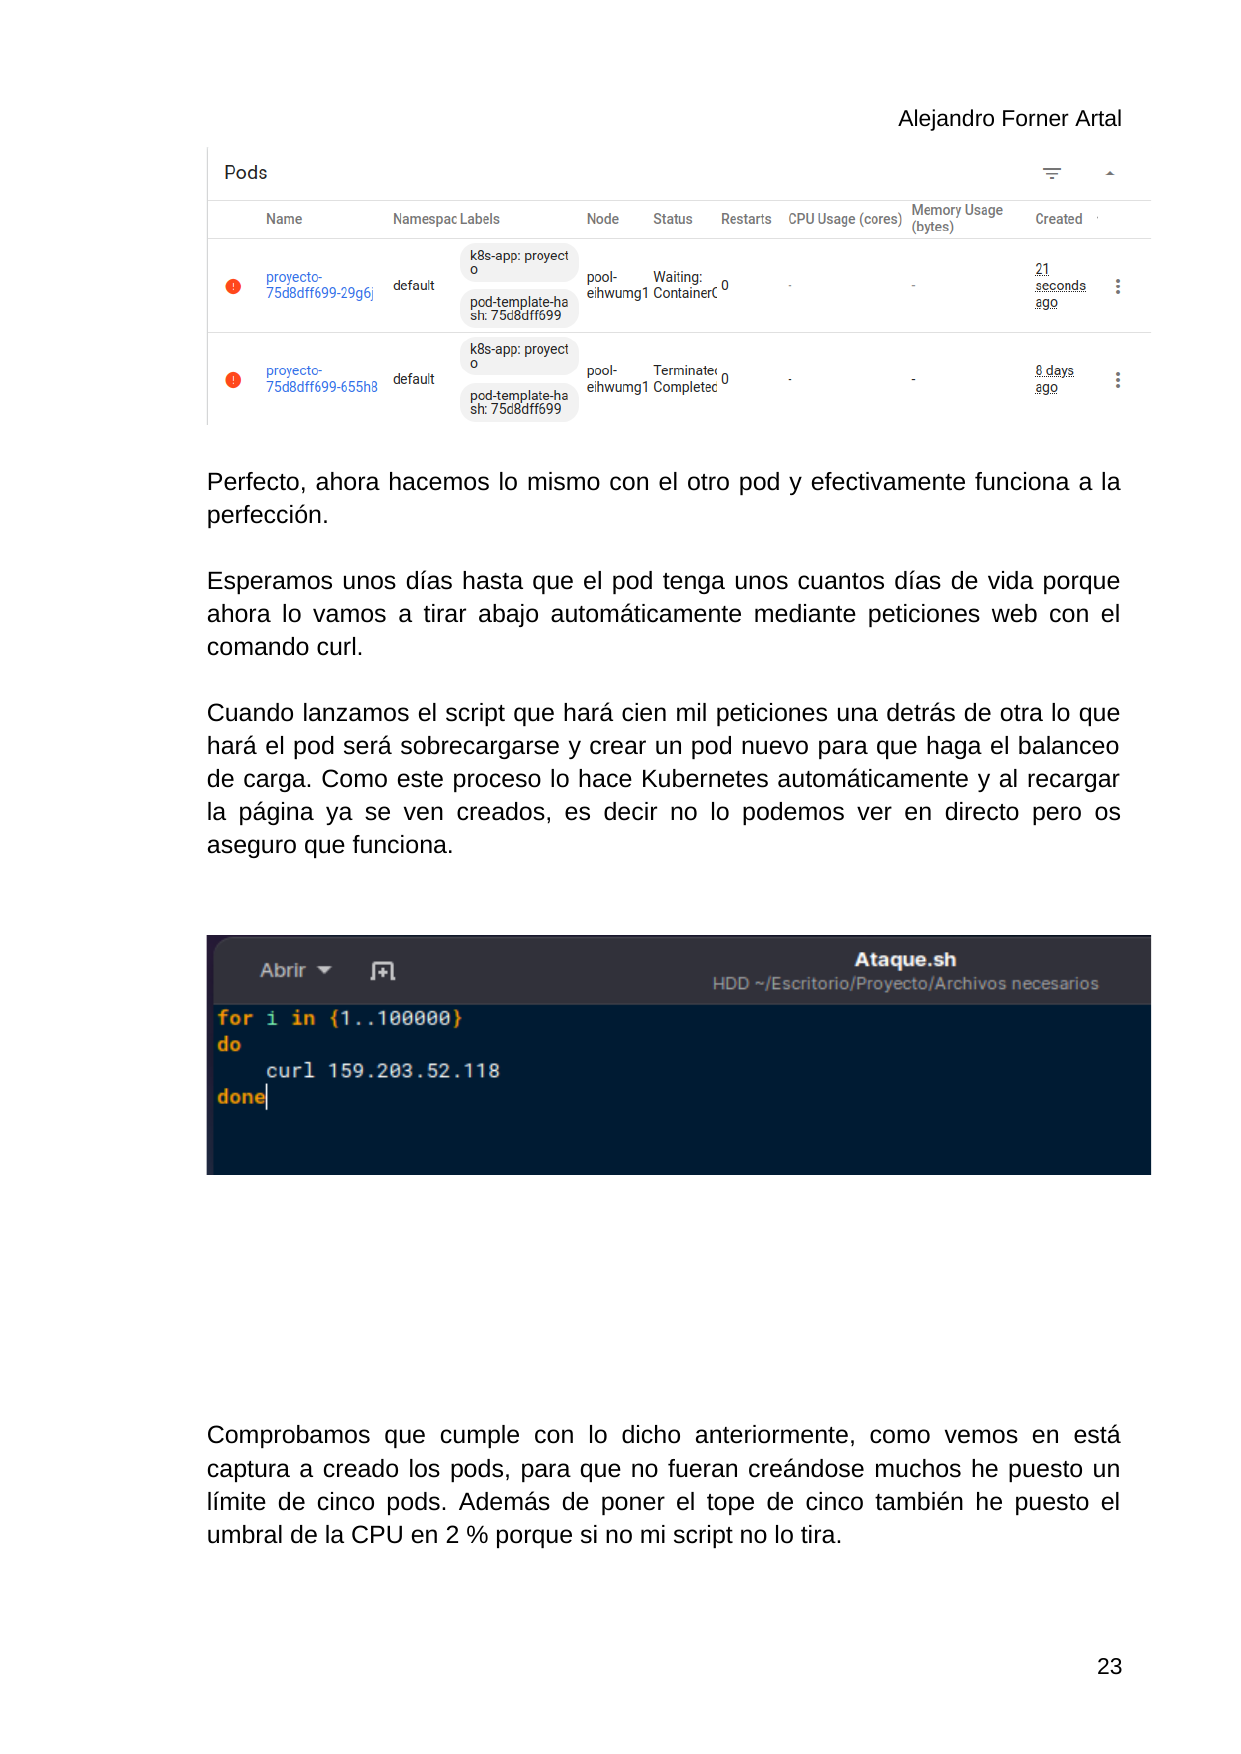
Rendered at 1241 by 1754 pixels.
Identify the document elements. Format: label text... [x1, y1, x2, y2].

text Comprobamos que cumple con lo dicho anteriormente, como vemos en está captura a creado los pods, para que no fueran creándose muchos he puesto un límite de cinco pods. Además de poner el tope de cinco también he puesto el umbral de la CPU en 2 % porque si no mi script no lo tira. [207, 1421, 1122, 1548]
text Cuando lanzamos el script que hará cien mil peticiones una detrás de otra lo que hará el pod será sobrecargarse y crear un pod nuevo para que haga el balanceo de carga. Como este proceso lo hace Kubernetes automáticamente y al recargar la página ya se ven creados, es decir no lo podemos ver en directo pero os aseguro que funciona. [207, 698, 1122, 859]
picture [206, 147, 1152, 425]
picture [206, 935, 1152, 1175]
text Perfecto, ahora hacemos lo mismo con el otro pod y efectivamente funciona a la perfección. [207, 467, 1122, 529]
text Esperamos unos días hasta que el pod tenga unos cuantos días de vida porque ahora lo vamos a tirar abajo automáticamente mediante peticiones web con el comando curl. [207, 566, 1122, 661]
